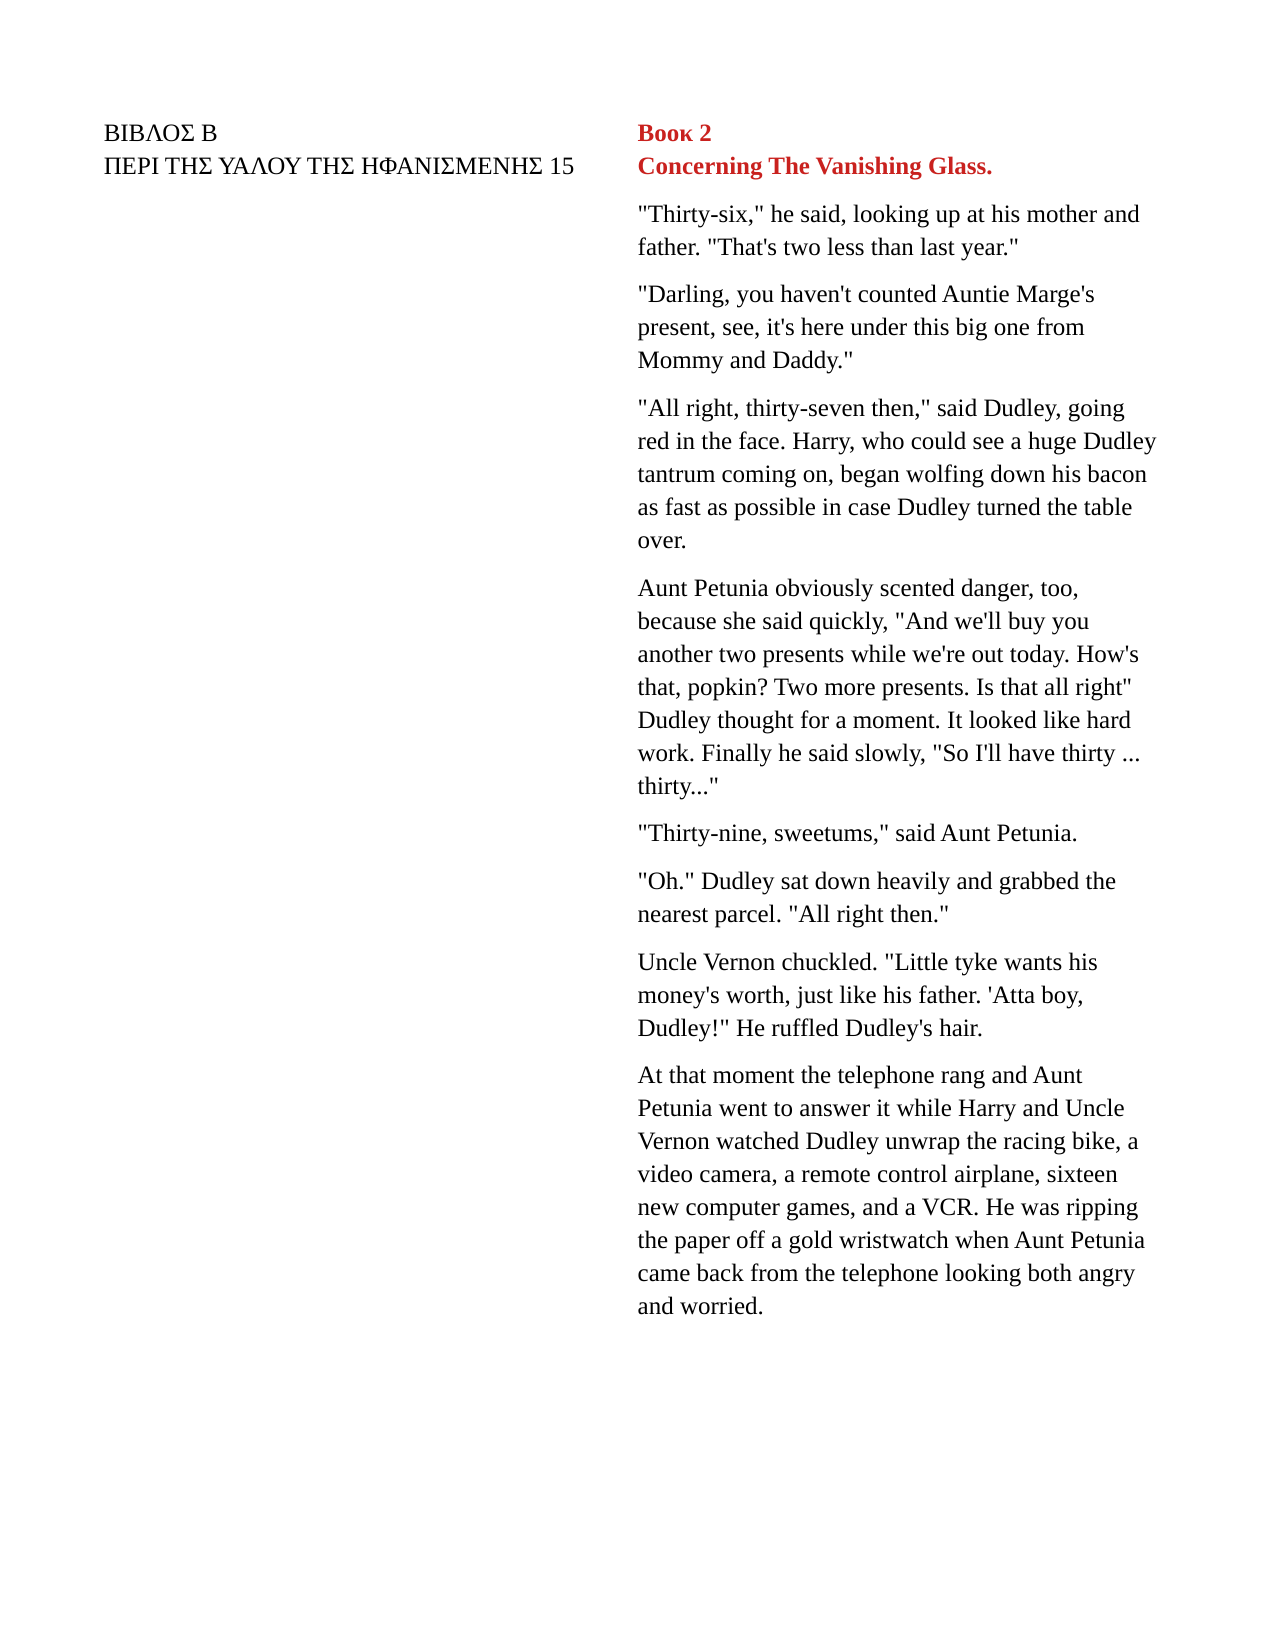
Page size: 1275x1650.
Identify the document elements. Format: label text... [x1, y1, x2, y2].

table_cell [104, 199, 637, 279]
table_cell [104, 279, 637, 393]
table_cell "Thirty-six," he said, looking up at his mother and father. "That's two less than last year." [638, 199, 1157, 279]
table_header Βοοκ 2 Concerning The Vanishing Glass. [638, 118, 1157, 199]
table_cell Aunt Petunia obviously scented danger, too, because she said quickly, "And we'll buy you another two presents while we're out today. How's that, popkin? Two more presents. Is that all right'' Dudley thought for a moment. It looked like hard work. Finally he said slowly, "So I'll have thirty ... thirty..." [638, 573, 1157, 818]
table_cell [104, 573, 637, 818]
table_cell "All right, thirty-seven then," said Dudley, going red in the face. Harry, who could see a huge Dudley tantrum coming on, began wolfing down his bacon as fast as possible in case Dudley turned the table over. [638, 393, 1157, 573]
table_header ΒΙΒΛΟΣ Β ΠΕΡΙ ΤΗΣ ΥΑΛΟΥ ΤΗΣ ΗΦΑΝΙΣΜΕΝΗΣ 15 [104, 118, 637, 199]
table_cell "Darling, you haven't counted Auntie Marge's present, see, it's here under this big one from Mommy and Daddy." [638, 279, 1157, 393]
table_cell [104, 393, 637, 573]
table_cell [104, 819, 637, 1339]
table_cell "Thirty-nine, sweetums," said Aunt Petunia. "Oh." Dudley sat down heavily and grabbed the nearest parcel. "All right then." Uncle Vernon chuckled. "Little tyke wants his money's worth, just like his father. 'Atta boy, Dudley!" He ruffled Dudley's hair. At that moment the telephone rang and Aunt Petunia went to answer it while Harry and Uncle Vernon watched Dudley unwrap the racing bike, a video camera, a remote control airplane, sixteen new computer games, and a VCR. He was ripping the paper off a gold wristwatch when Aunt Petunia came back from the telephone looking both angry and worried. [638, 819, 1157, 1339]
